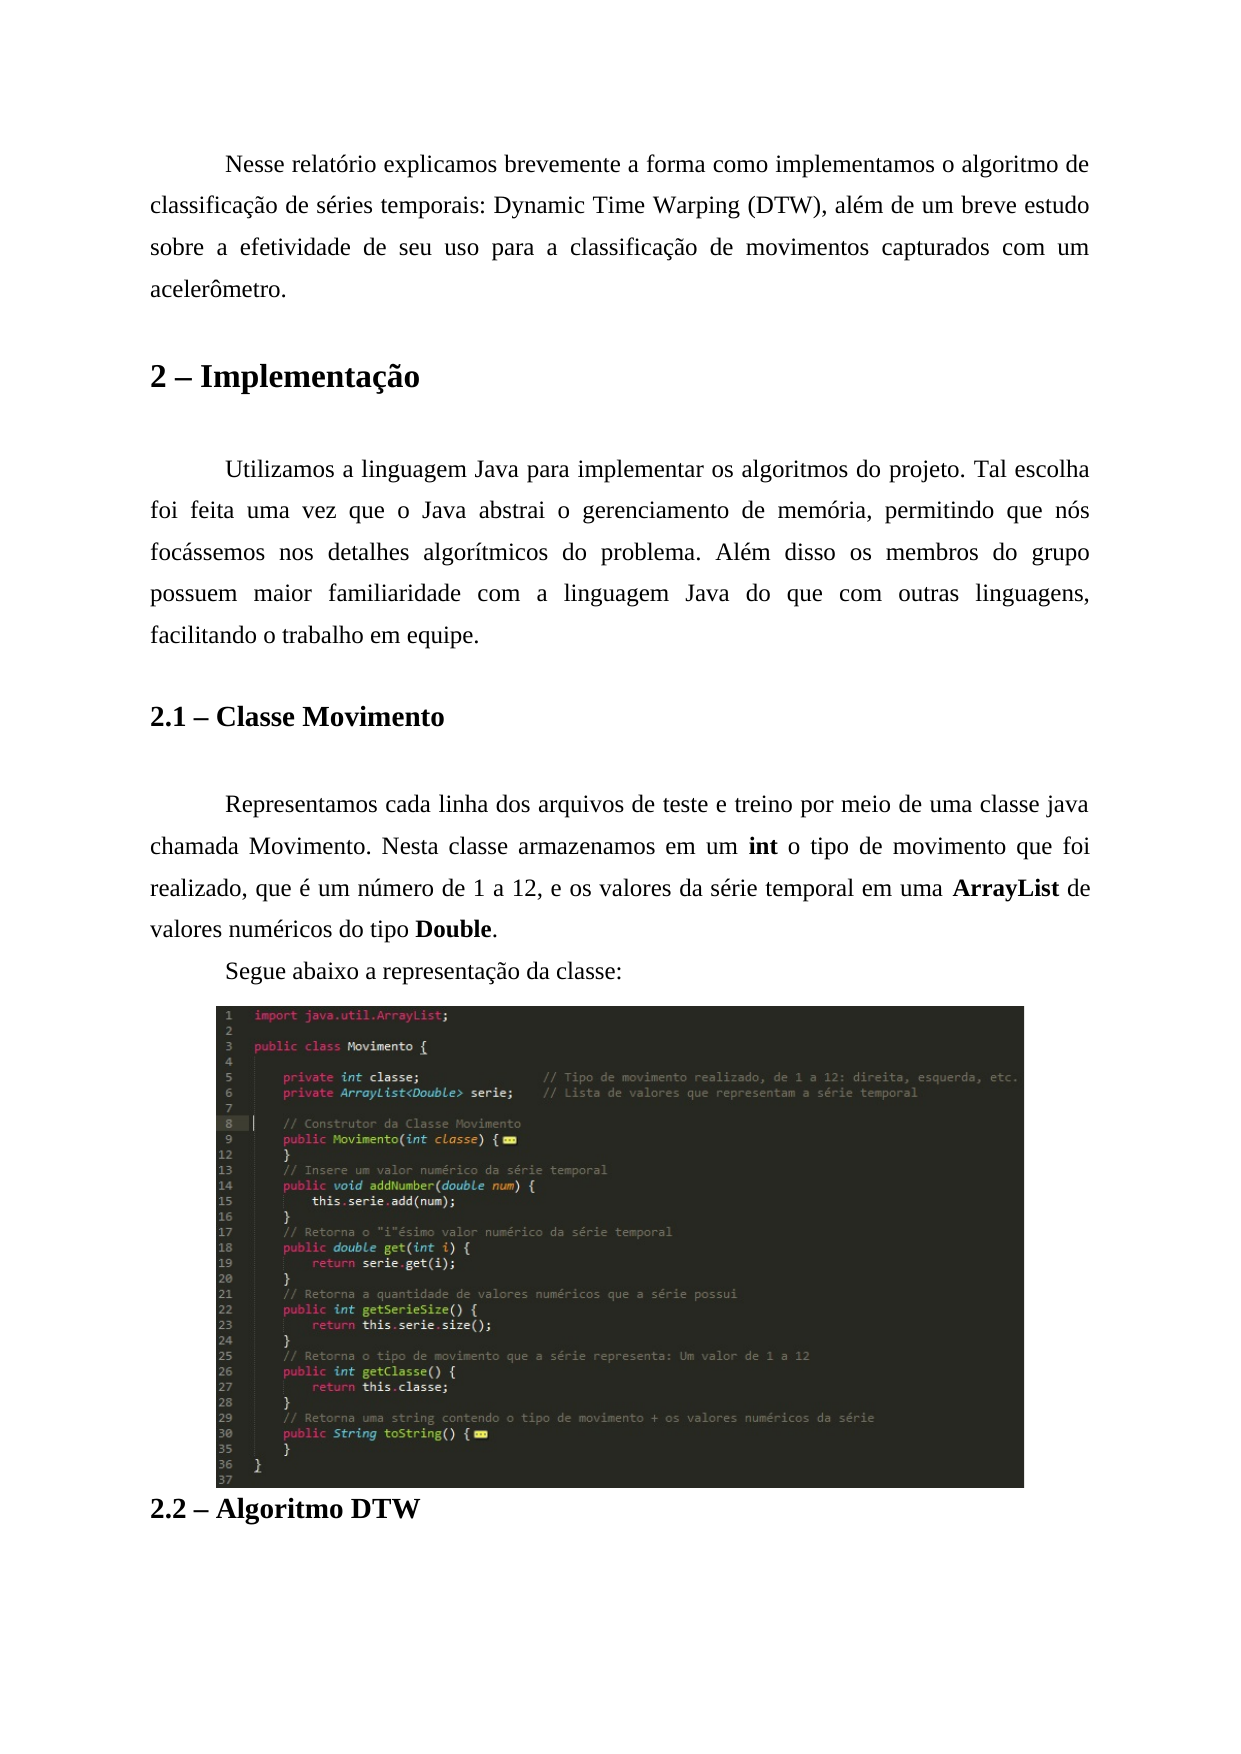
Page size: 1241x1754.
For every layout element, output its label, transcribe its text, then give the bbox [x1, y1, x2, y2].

picture [216, 1006, 1025, 1488]
text Nesse relatório explicamos brevemente a forma como implementamos o algoritmo de classificação de séries temporais: Dynamic Time Warping (DTW), além de um breve estudo sobre a efetividade de seu uso para a classificação de movimentos capturados com um acelerômetro. [150, 150, 1091, 302]
text 2.2 – Algoritmo DTW [150, 998, 1091, 1524]
text Representamos cada linha dos arquivos de teste e treino por meio de uma classe java chamada Movimento. Nesta classe armazenamos em um int o tipo de movimento que foi realizado, que é um número de 1 a 12, e os valores da série temporal em uma ArrayList de valores numéricos do tipo Double. [150, 791, 1091, 943]
text 2.1 – Classe Movimento [150, 701, 1091, 733]
text 2 – Implementação [150, 358, 1091, 395]
text Utilizamos a linguagem Java para implementar os algoritmos do projeto. Tal escolha foi feita uma vez que o Java abstrai o gerenciamento de memória, permitindo que nós focássemos nos detalhes algorítmicos do problema. Além disso os membros do grupo possuem maior familiaridade com a linguagem Java do que com outras linguagens, facilitando o trabalho em equipe. [150, 455, 1091, 649]
text Segue abaixo a representação da classe: [150, 957, 1091, 984]
